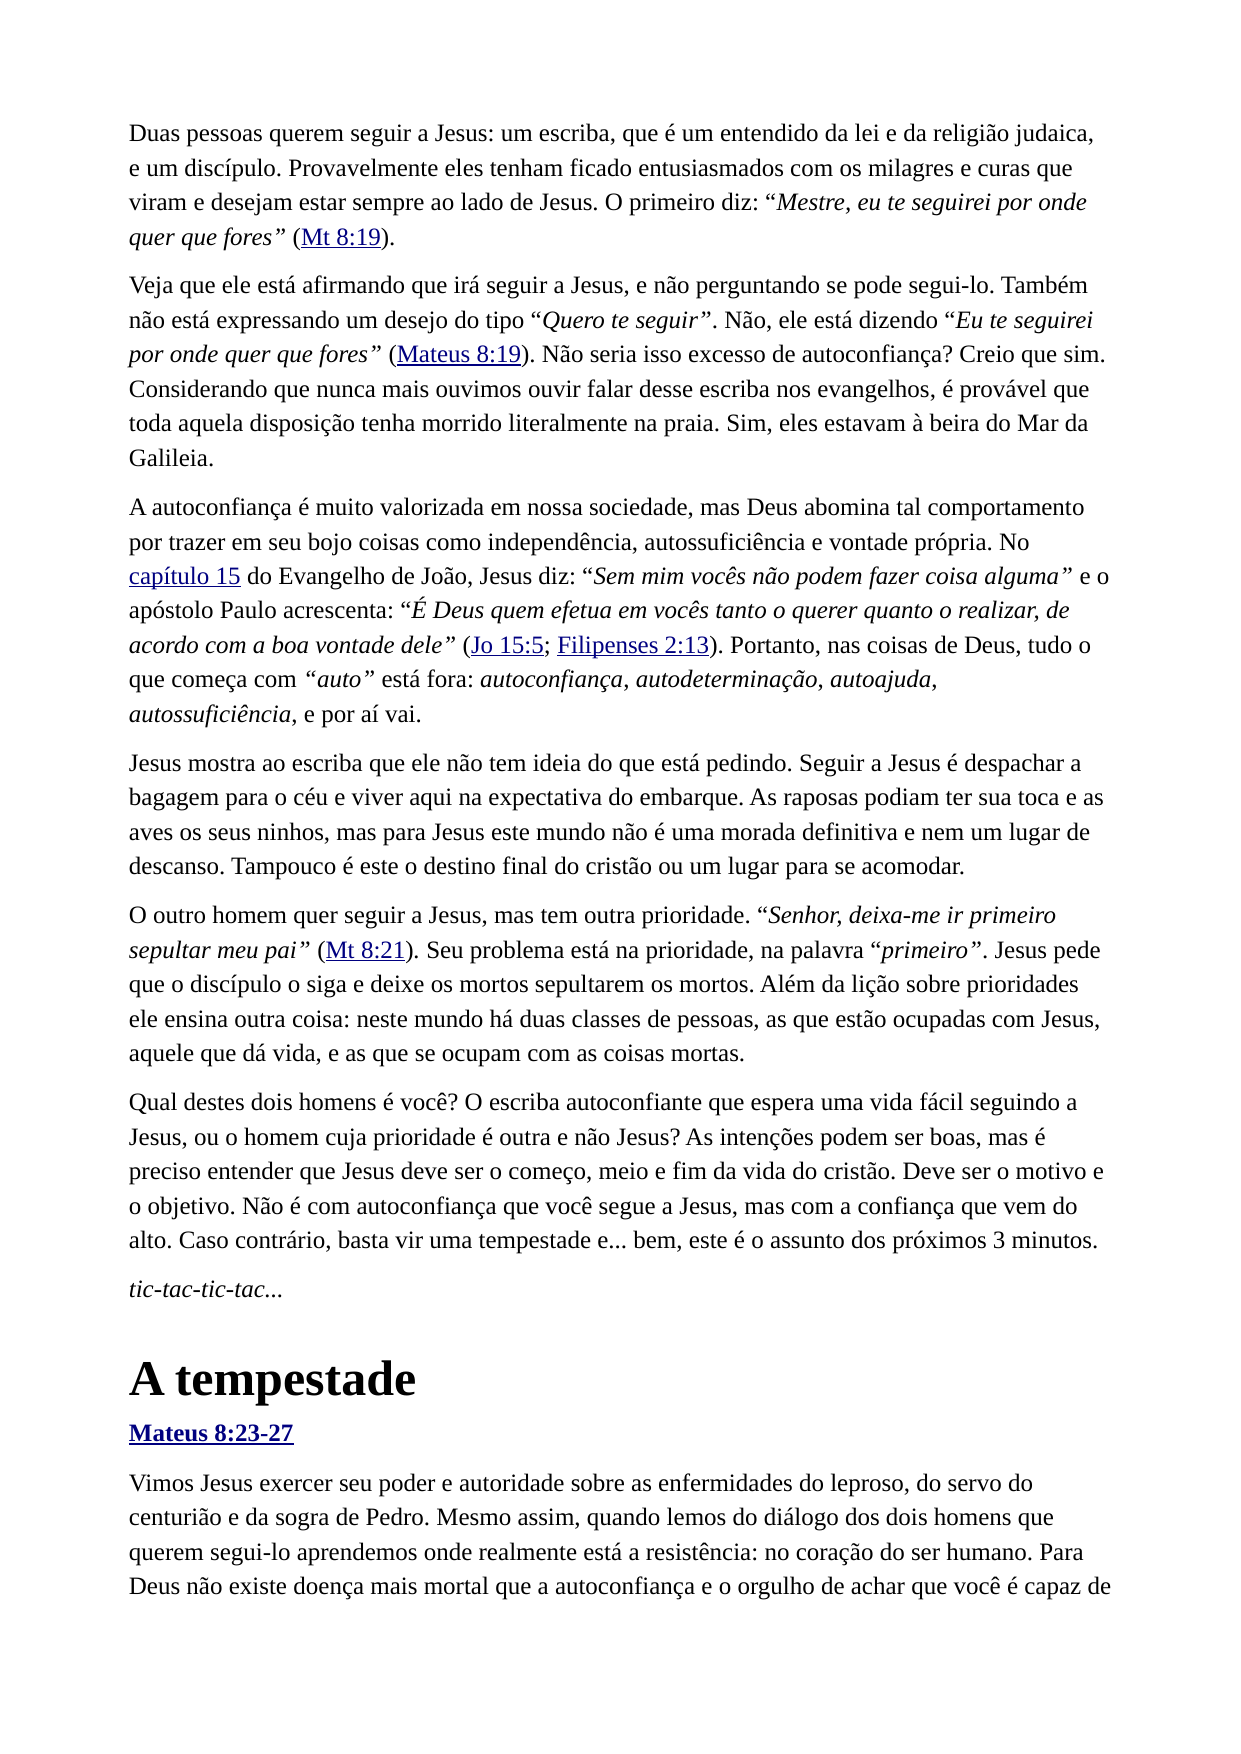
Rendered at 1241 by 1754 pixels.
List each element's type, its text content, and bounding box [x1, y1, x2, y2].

text O outro homem quer seguir a Jesus, mas tem outra prioridade. “Senhor, deixa-me ir primeiro sepultar meu pai” (Mt 8:21). Seu problema está na prioridade, na palavra “primeiro”. Jesus pede que o discípulo o siga e deixe os mortos sepultarem os mortos. Além da lição sobre prioridades ele ensina outra coisa: neste mundo há duas classes de pessoas, as que estão ocupadas com Jesus, aquele que dá vida, e as que se ocupam com as coisas mortas. [129, 901, 1111, 1067]
text A autoconfiança é muito valorizada em nossa sociedade, mas Deus abomina tal comportamento por trazer em seu bojo coisas como independência, autossuficiência e vontade própria. No capítulo 15 do Evangelho de João, Jesus diz: “Sem mim vocês não podem fazer coisa alguma” e o apóstolo Paulo acrescenta: “É Deus quem efetua em vocês tanto o querer quanto o realizar, de acordo com a boa vontade dele” (Jo 15:5; Filipenses 2:13). Portanto, nas coisas de Deus, tudo o que começa com “auto” está fora: autoconfiança, autodeterminação, autoajuda, autossuficiência, e por aí vai. [129, 492, 1111, 728]
text tic-tac-tic-tac... [129, 1274, 1111, 1303]
text Jesus mostra ao escriba que ele não tem ideia do que está pedindo. Seguir a Jesus é despachar a bagagem para o céu e viver aqui na expectativa do embarque. As raposas podiam ter sua toca e as aves os seus ninhos, mas para Jesus este mundo não é uma morada definitiva e nem um lugar de descanso. Tampouco é este o destino final do cristão ou um lugar para se acomodar. [129, 748, 1111, 880]
text Vimos Jesus exercer seu poder e autoridade sobre as enfermidades do leproso, do servo do centurião e da sogra de Pedro. Mesmo assim, quando lemos do diálogo dos dois homens que querem segui-lo aprendemos onde realmente está a resistência: no coração do ser humano. Para Deus não existe doença mais mortal que a autoconfiança e o orgulho de achar que você é capaz de [129, 1468, 1111, 1600]
subtitle A tempestade [129, 1348, 1111, 1406]
text Veja que ele está afirmando que irá seguir a Jesus, e não perguntando se pode segui-lo. Também não está expressando um desejo do tipo “Quero te seguir”. Não, ele está dizendo “Eu te seguirei por onde quer que fores” (Mateus 8:19). Não seria isso excesso de autoconfiança? Creio que sim. Considerando que nunca mais ouvimos ouvir falar desse escriba nos evangelhos, é provável que toda aquela disposição tenha morrido literalmente na praia. Sim, eles estavam à beira do Mar da Galileia. [129, 271, 1111, 472]
text Mateus 8:23-27 [129, 1418, 1111, 1447]
text Duas pessoas querem seguir a Jesus: um escriba, que é um entendido da lei e da religião judaica, e um discípulo. Provavelmente eles tenham ficado entusiasmados com os milagres e curas que viram e desejam estar sempre ao lado de Jesus. O primeiro diz: “Mestre, eu te seguirei por onde quer que fores” (Mt 8:19). [129, 118, 1111, 250]
text Qual destes dois homens é você? O escriba autoconfiante que espera uma vida fácil seguindo a Jesus, ou o homem cuja prioridade é outra e não Jesus? As intenções podem ser boas, mas é preciso entender que Jesus deve ser o começo, meio e fim da vida do cristão. Deve ser o motivo e o objetivo. Não é com autoconfiança que você segue a Jesus, mas com a confiança que vem do alto. Caso contrário, basta vir uma tempestade e... bem, este é o assunto dos próximos 3 minutos. [129, 1087, 1111, 1254]
